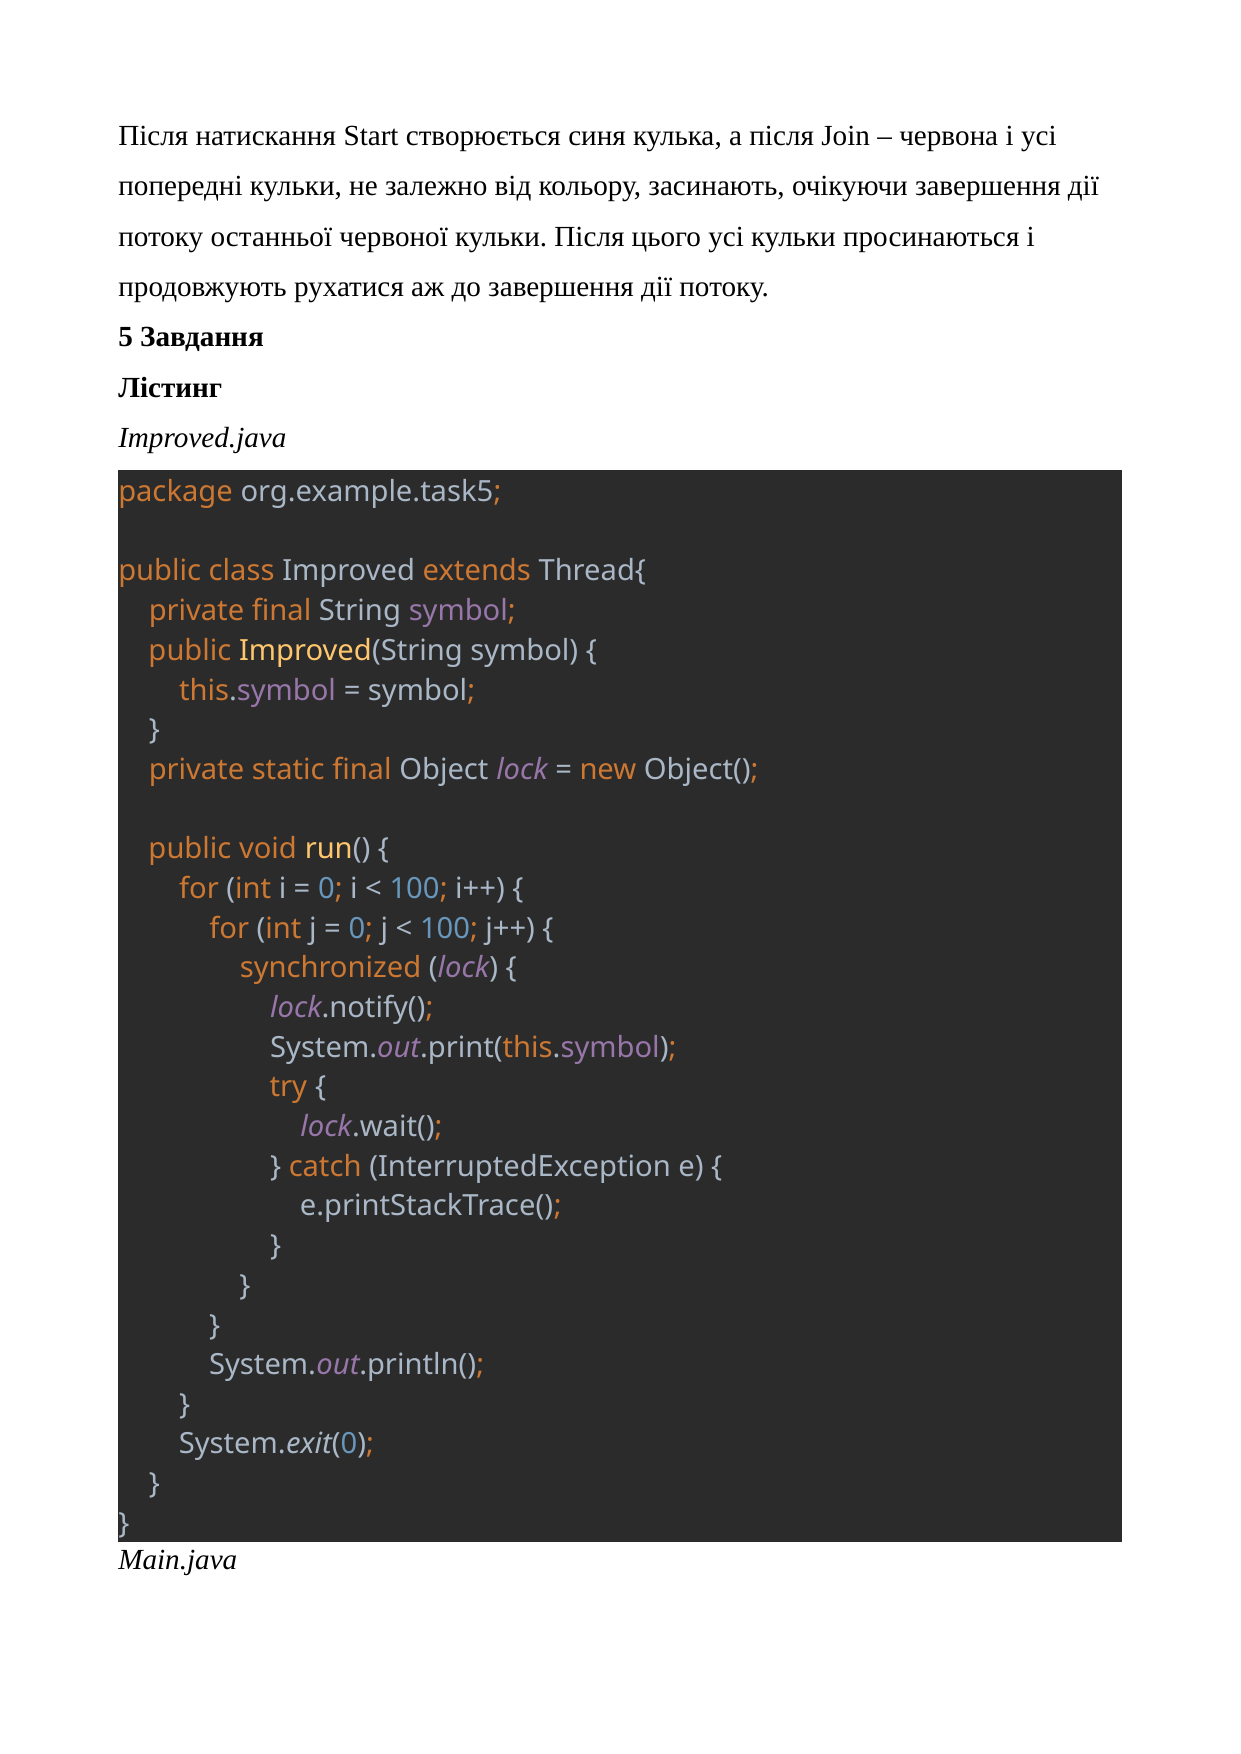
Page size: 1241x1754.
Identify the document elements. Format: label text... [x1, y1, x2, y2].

text Improved.java [118, 420, 1122, 453]
text Після натискання Start створюється синя кулька, а після Join – червона і усі попередні кульки, не залежно від кольору, засинають, очікуючи завершення дії потоку останньої червоної кульки. Після цього усі кульки просинаються і продовжують рухатися аж до завершення дії потоку. [118, 118, 1122, 303]
text Лістинг [118, 370, 1122, 403]
text Main.java [118, 1542, 1122, 1575]
text 5 Завдання [118, 319, 1122, 353]
text package org.example.task5; public class Improved extends Thread{ private final String symbol; public Improved(String symbol) { this.symbol = symbol; } private static final Object lock = new Object(); public void run() { for (int i = 0; i < 100; i++) { for (int j = 0; j < 100; j++) { synchronized (lock) { lock.notify(); System.out.print(this.symbol); try { lock.wait(); } catch (InterruptedException e) { e.printStackTrace(); } } } System.out.println(); } System.exit(0); } } [118, 470, 1122, 1542]
